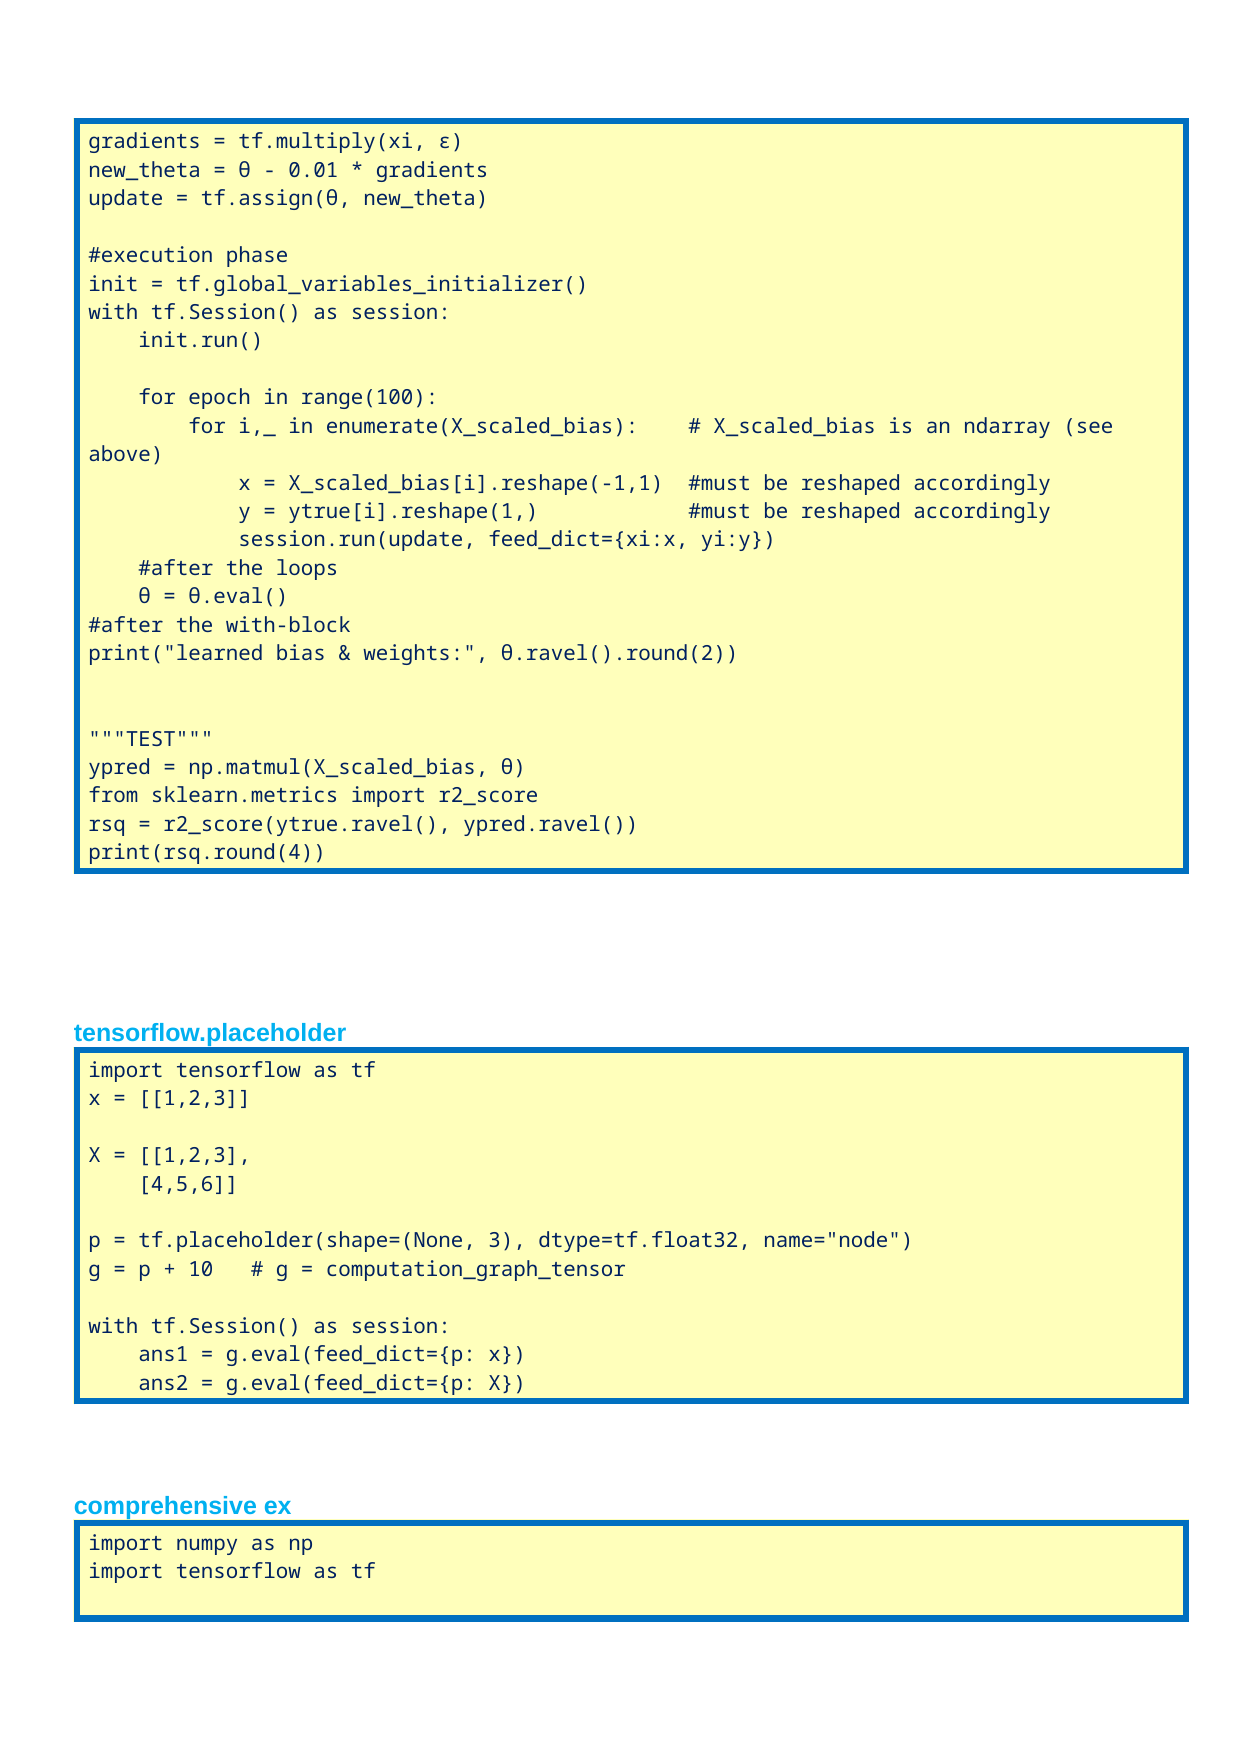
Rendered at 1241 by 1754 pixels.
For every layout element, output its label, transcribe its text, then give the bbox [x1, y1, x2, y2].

text rsq = r2_score(ytrue.ravel(), ypred.ravel()) [80, 801, 1183, 829]
text for i,_ in enumerate(X_scaled_bias): # X_scaled_bias is an ndarray (see above) [80, 402, 1183, 459]
text """TEST""" [80, 715, 1183, 744]
title tensorflow.placeholder [73, 1018, 1189, 1047]
text gradients = tf.multiply(xi, ε) [80, 124, 1183, 147]
text with tf.Session() as session: [80, 1303, 1183, 1331]
text #execution phase [80, 232, 1183, 260]
text print("learned bias & weights:", θ.ravel().round(2)) [80, 630, 1183, 658]
text import tensorflow as tf [80, 1548, 1183, 1576]
text update = tf.assign(θ, new_theta) [80, 175, 1183, 203]
text init = tf.global_variables_initializer() [80, 260, 1183, 289]
text g = p + 10 # g = computation_graph_tensor [80, 1246, 1183, 1274]
text [4,5,6]] [80, 1160, 1183, 1189]
text ypred = np.matmul(X_scaled_bias, θ) [80, 744, 1183, 772]
text for epoch in range(100): [80, 374, 1183, 402]
text new_theta = θ - 0.01 * gradients [80, 147, 1183, 175]
text from sklearn.metrics import r2_score [80, 772, 1183, 801]
text y = ytrue[i].reshape(1,) #must be reshaped accordingly [80, 488, 1183, 516]
text with tf.Session() as session: [80, 289, 1183, 317]
text θ = θ.eval() [80, 573, 1183, 602]
text #after the loops [80, 545, 1183, 573]
text x = [[1,2,3]] [80, 1075, 1183, 1103]
text print(rsq.round(4)) [80, 829, 1183, 868]
text x = X_scaled_bias[i].reshape(-1,1) #must be reshaped accordingly [80, 459, 1183, 488]
text p = tf.placeholder(shape=(None, 3), dtype=tf.float32, name="node") [80, 1217, 1183, 1246]
text ans2 = g.eval(feed_dict={p: X}) [80, 1359, 1183, 1398]
text init.run() [80, 317, 1183, 346]
text X = [[1,2,3], [80, 1132, 1183, 1160]
text session.run(update, feed_dict={xi:x, yi:y}) [80, 516, 1183, 545]
text import numpy as np [80, 1526, 1183, 1548]
text ans1 = g.eval(feed_dict={p: x}) [80, 1331, 1183, 1359]
text import tensorflow as tf [80, 1053, 1183, 1075]
title comprehensive ex [73, 1491, 1189, 1519]
text #after the with-block [80, 602, 1183, 630]
